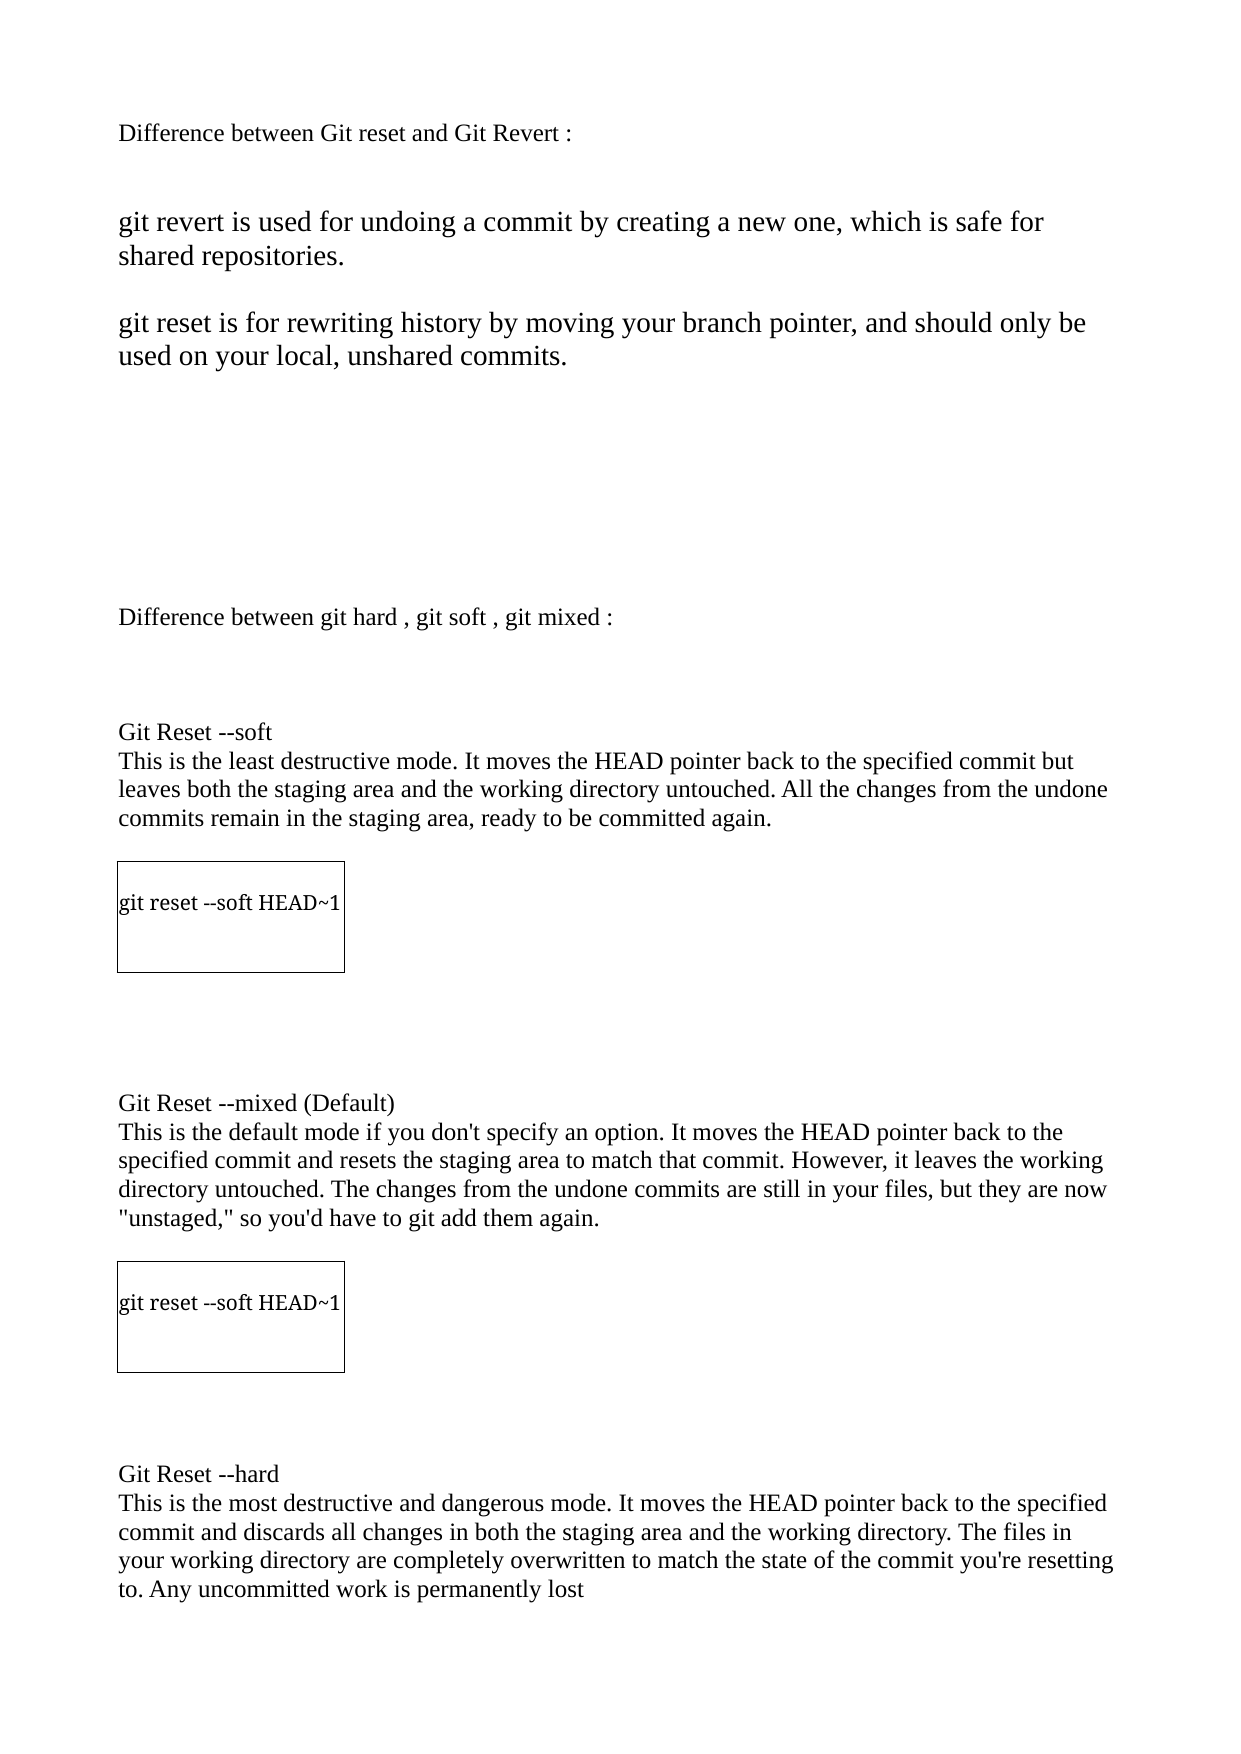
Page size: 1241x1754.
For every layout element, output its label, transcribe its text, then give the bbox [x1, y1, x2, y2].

text This is the most destructive and dangerous mode. It moves the HEAD pointer back to the specified commit and discards all changes in both the staging area and the working directory. The files in your working directory are completely overwritten to match the state of the commit you're resetting to. Any uncommitted work is permanently lost [118, 1488, 1122, 1603]
text Difference between Git reset and Git Revert : [118, 118, 1122, 147]
text Git Reset --mixed (Default) [118, 1088, 1122, 1117]
table_header git reset --soft HEAD~1 [118, 862, 344, 972]
text git reset is for rewriting history by moving your branch pointer, and should only be used on your local, unshared commits. [118, 305, 1122, 372]
table_header git reset --soft HEAD~1 [118, 1262, 344, 1372]
text This is the least destructive mode. It moves the HEAD pointer back to the specified commit but leaves both the staging area and the working directory untouched. All the changes from the undone commits remain in the staging area, ready to be committed again. [118, 746, 1122, 832]
text Difference between git hard , git soft , git mixed : [118, 602, 1122, 631]
text Git Reset --soft [118, 717, 1122, 746]
text This is the default mode if you don't specify an option. It moves the HEAD pointer back to the specified commit and resets the staging area to match that commit. However, it leaves the working directory untouched. The changes from the undone commits are still in your files, but they are now "unstaged," so you'd have to git add them again. [118, 1117, 1122, 1232]
text git revert is used for undoing a commit by creating a new one, which is safe for shared repositories. [118, 204, 1122, 271]
text Git Reset --hard [118, 1459, 1122, 1488]
